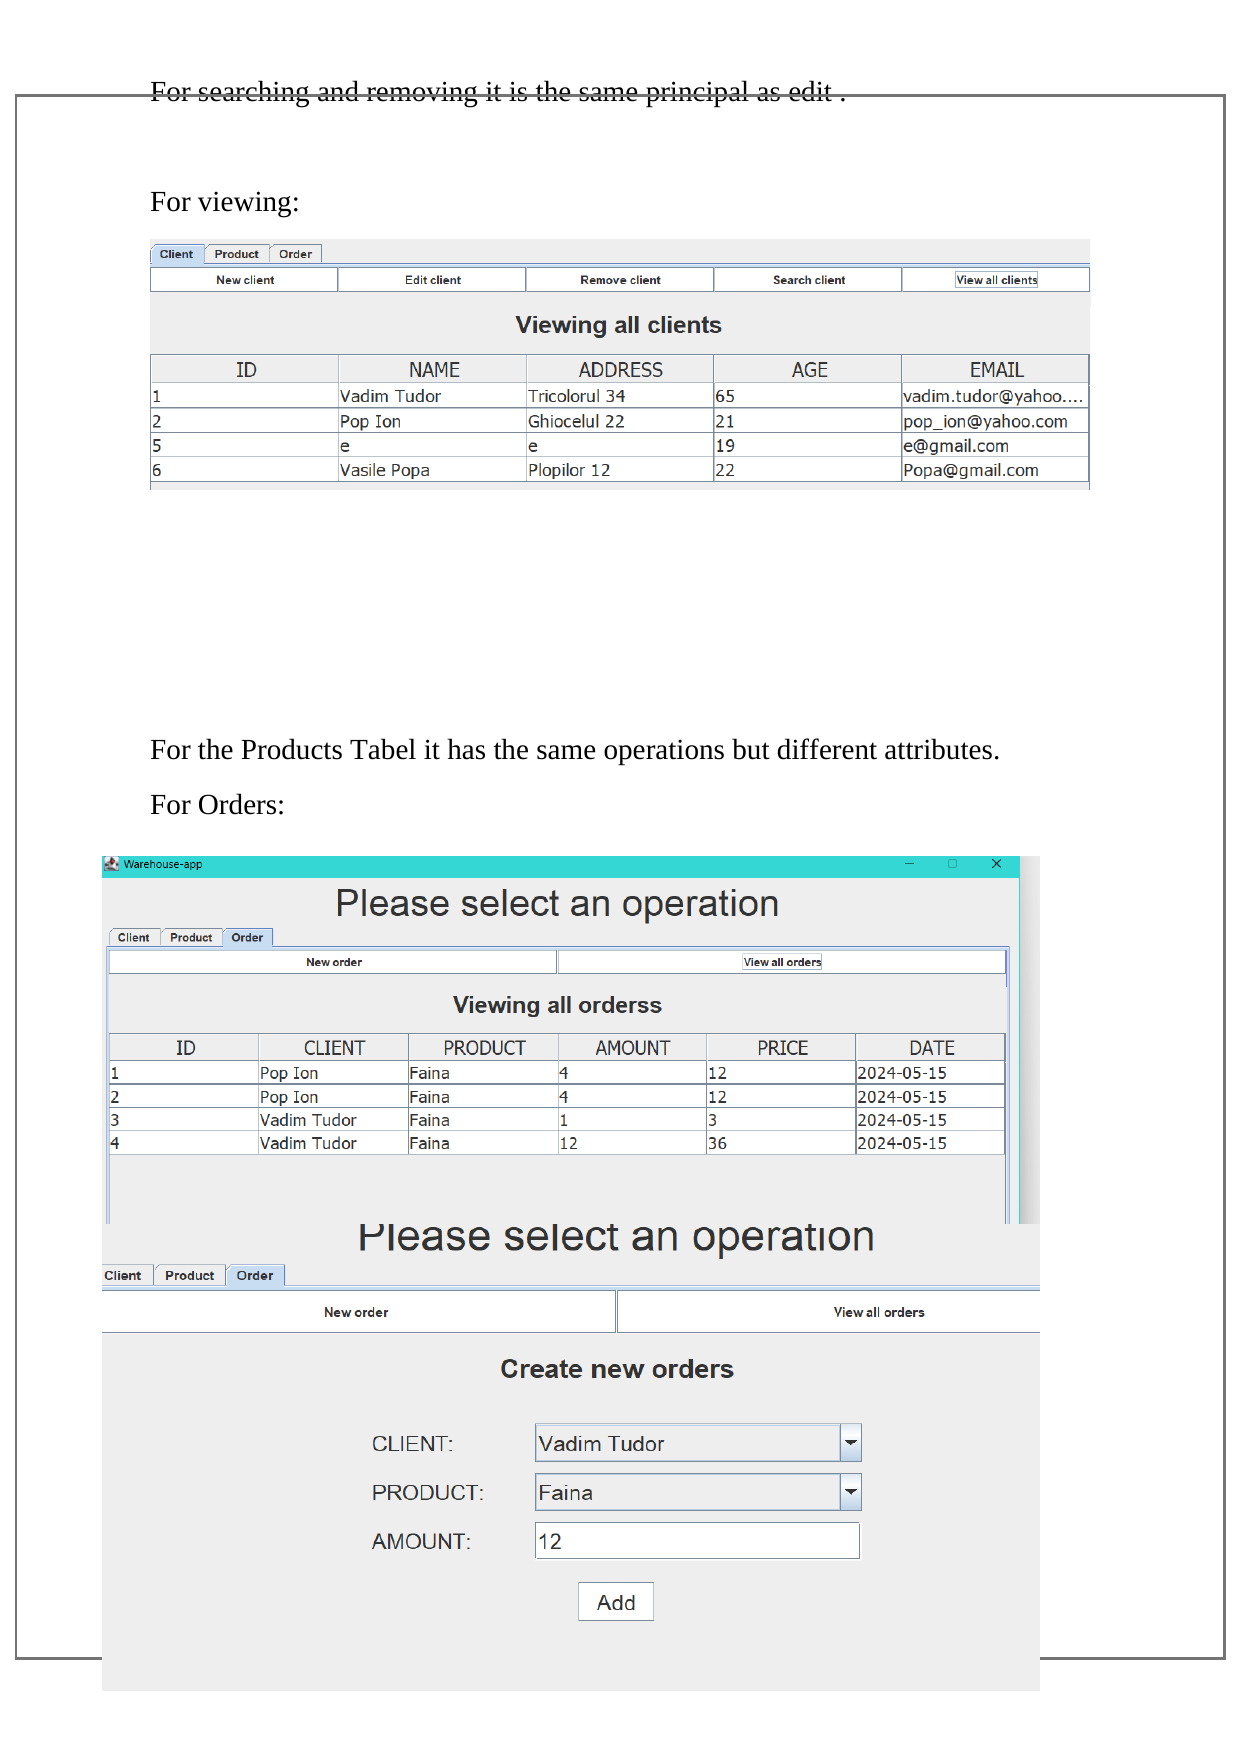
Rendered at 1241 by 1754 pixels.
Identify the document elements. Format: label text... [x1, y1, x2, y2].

text For searching and removing it is the same principal as edit . [150, 97, 298, 107]
text For Orders: [150, 787, 1090, 822]
text For searching and removing it is the same principal as edit . [299, 97, 466, 107]
text For searching and removing it is the same principal as edit . [150, 74, 1090, 94]
text For the Products Tabel it has the same operations but different attributes. [150, 732, 1090, 765]
text For viewing: [150, 184, 1090, 218]
text For searching and removing it is the same principal as edit . [467, 97, 647, 107]
text For searching and removing it is the same principal as edit . [717, 97, 1090, 107]
